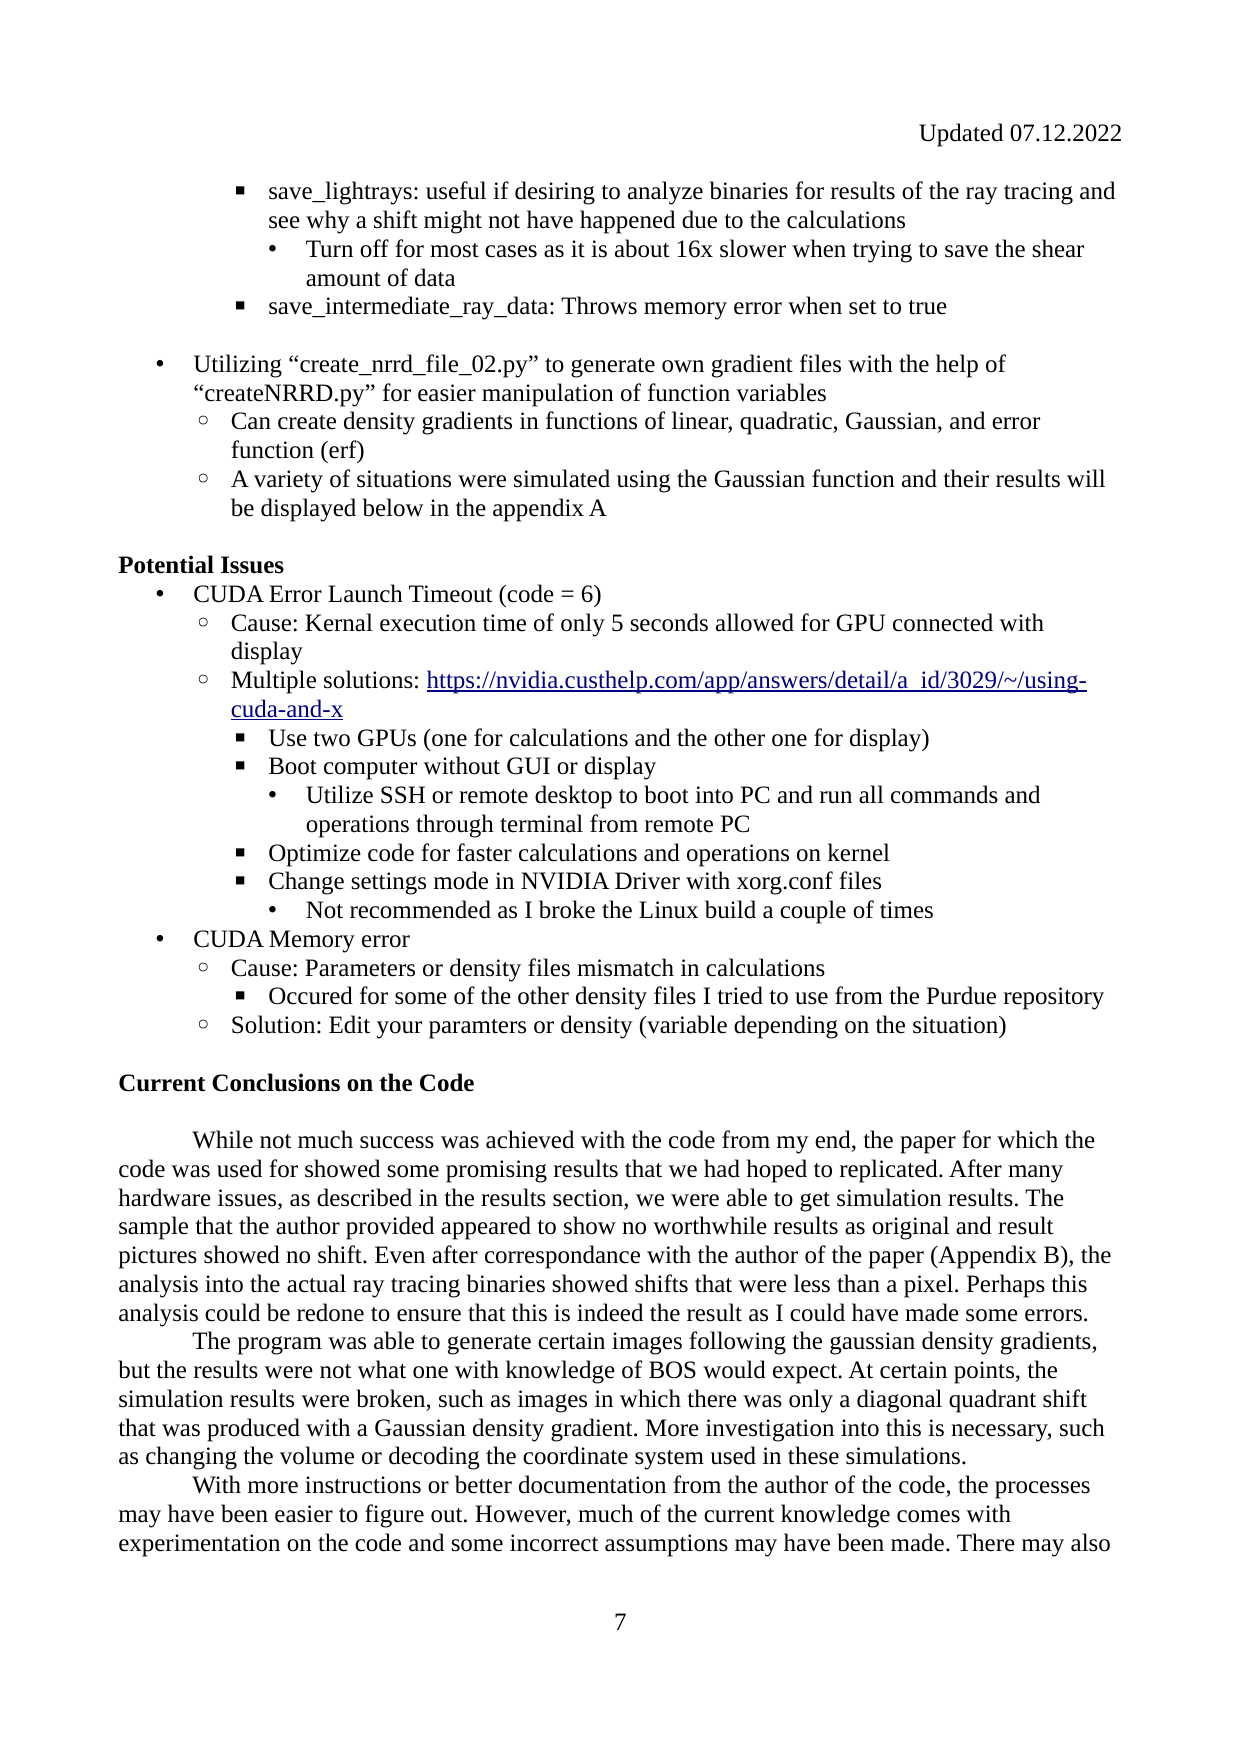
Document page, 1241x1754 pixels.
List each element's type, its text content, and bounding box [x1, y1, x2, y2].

list Can create density gradients in functions of linear, quadratic, Gaussian, and error function (erf) [193, 406, 1122, 464]
list CUDA Error Launch Timeout (code = 6) [156, 579, 1122, 608]
text While not much success was achieved with the code from my end, the paper for which the code was used for showed some promising results that we had hoped to replicated. After many hardware issues, as described in the results section, we were able to get simulation results. The sample that the author provided appeared to show no worthwhile results as original and result pictures showed no shift. Even after correspondance with the author of the paper (Appendix B), the analysis into the actual ray tracing binaries showed shifts that were less than a pixel. Perhaps this analysis could be redone to ensure that this is indeed the result as I could have made some errors. [118, 1125, 1122, 1326]
list save_intermediate_ray_data: Throws memory error when set to true [231, 291, 1122, 320]
list Utilizing “create_nrrd_file_02.py” to generate own gradient files with the help of “createNRRD.py” for easier manipulation of function variables [156, 349, 1122, 406]
list Cause: Kernal execution time of only 5 seconds allowed for GPU connected with display [193, 608, 1122, 665]
list Occured for some of the other density files I tried to use from the Purdue repository [231, 981, 1122, 1010]
list Not recommended as I broke the Linux build a couple of times [268, 895, 1122, 924]
list Boot computer without GUI or display [231, 751, 1122, 780]
list CUDA Memory error [156, 924, 1122, 953]
list Utilize SSH or remote desktop to boot into PC and run all commands and operations through terminal from remote PC [268, 780, 1122, 838]
list Multiple solutions: https://nvidia.custhelp.com/app/answers/detail/a_id/3029/~/using-cuda-and-x [193, 665, 1122, 723]
text Potential Issues [118, 550, 1122, 579]
text Current Conclusions on the Code [118, 1068, 1122, 1096]
list Use two GPUs (one for calculations and the other one for display) [231, 723, 1122, 751]
list Optimize code for faster calculations and operations on kernel [231, 838, 1122, 866]
list Solution: Edit your paramters or density (variable depending on the situation) [193, 1010, 1122, 1039]
list Change settings mode in NVIDIA Driver with xorg.conf files [231, 866, 1122, 895]
text With more instructions or better documentation from the author of the code, the processes may have been easier to figure out. However, much of the current knowledge comes with experimentation on the code and some incorrect assumptions may have been made. There may also [118, 1470, 1122, 1556]
list save_lightrays: useful if desiring to analyze binaries for results of the ray tracing and see why a shift might not have happened due to the calculations [231, 176, 1122, 234]
text The program was able to generate certain images following the gaussian density gradients, but the results were not what one with knowledge of BOS would expect. At certain points, the simulation results were broken, such as images in which there was only a diagonal quadrant shift that was produced with a Gaussian density gradient. More investigation into this is necessary, such as changing the volume or decoding the coordinate system used in these simulations. [118, 1326, 1122, 1470]
list A variety of situations were simulated using the Gaussian function and their results will be displayed below in the appendix A [193, 464, 1122, 521]
list Cause: Parameters or density files mismatch in calculations [193, 953, 1122, 981]
list Turn off for most cases as it is about 16x slower when trying to save the shear amount of data [268, 234, 1122, 291]
